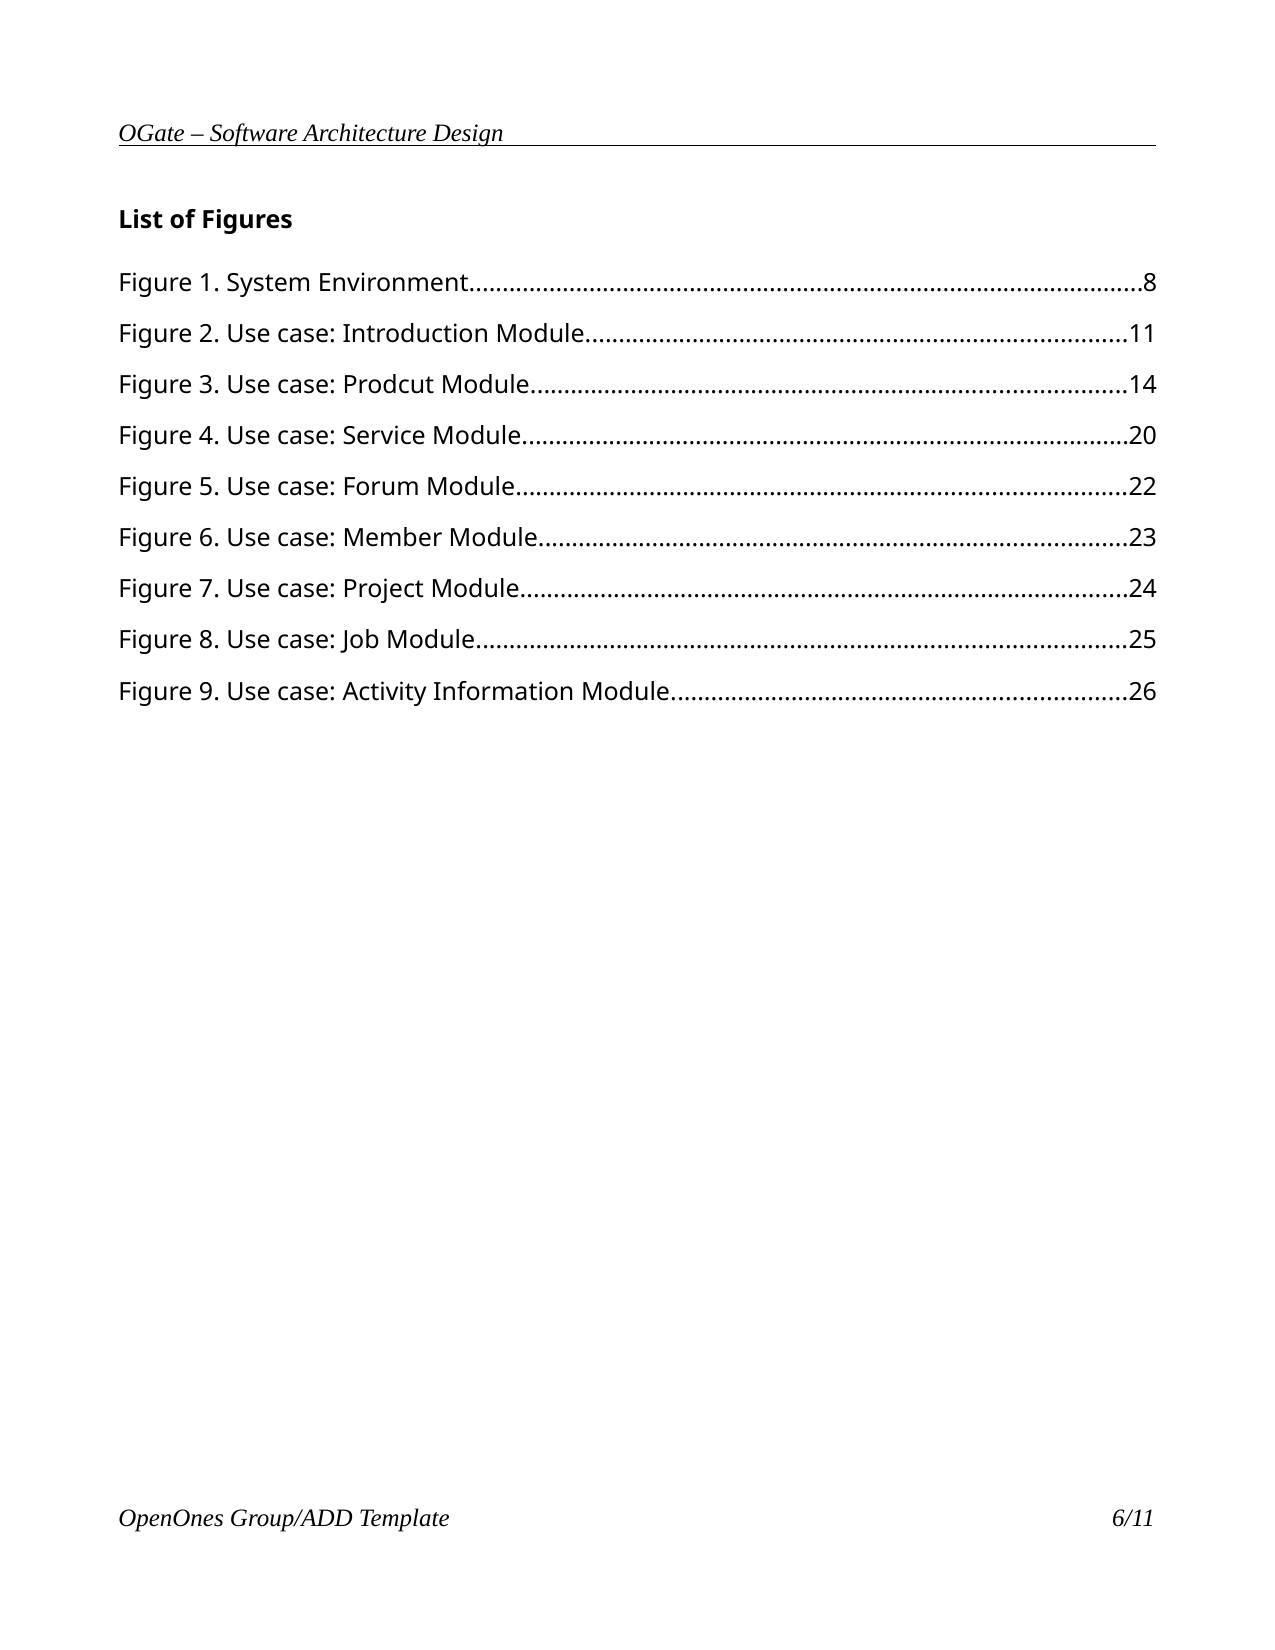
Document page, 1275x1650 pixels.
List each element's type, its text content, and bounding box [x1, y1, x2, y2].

text Figure 6. Use case: Member Module. 23 [118, 520, 1157, 554]
text Figure 2. Use case: Introduction Module. 11 [118, 316, 1157, 350]
subtitle List of Figures [118, 201, 1157, 235]
text Figure 5. Use case: Forum Module. 22 [118, 469, 1157, 503]
text Figure 4. Use case: Service Module. 20 [118, 418, 1157, 452]
text Figure 8. Use case: Job Module. 25 [118, 622, 1157, 656]
text Figure 3. Use case: Prodcut Module. 14 [118, 367, 1157, 401]
text Figure 9. Use case: Activity Information Module. 26 [118, 673, 1157, 707]
text Figure 1. System Environment. 8 [118, 265, 1157, 299]
text Figure 7. Use case: Project Module. 24 [118, 571, 1157, 605]
